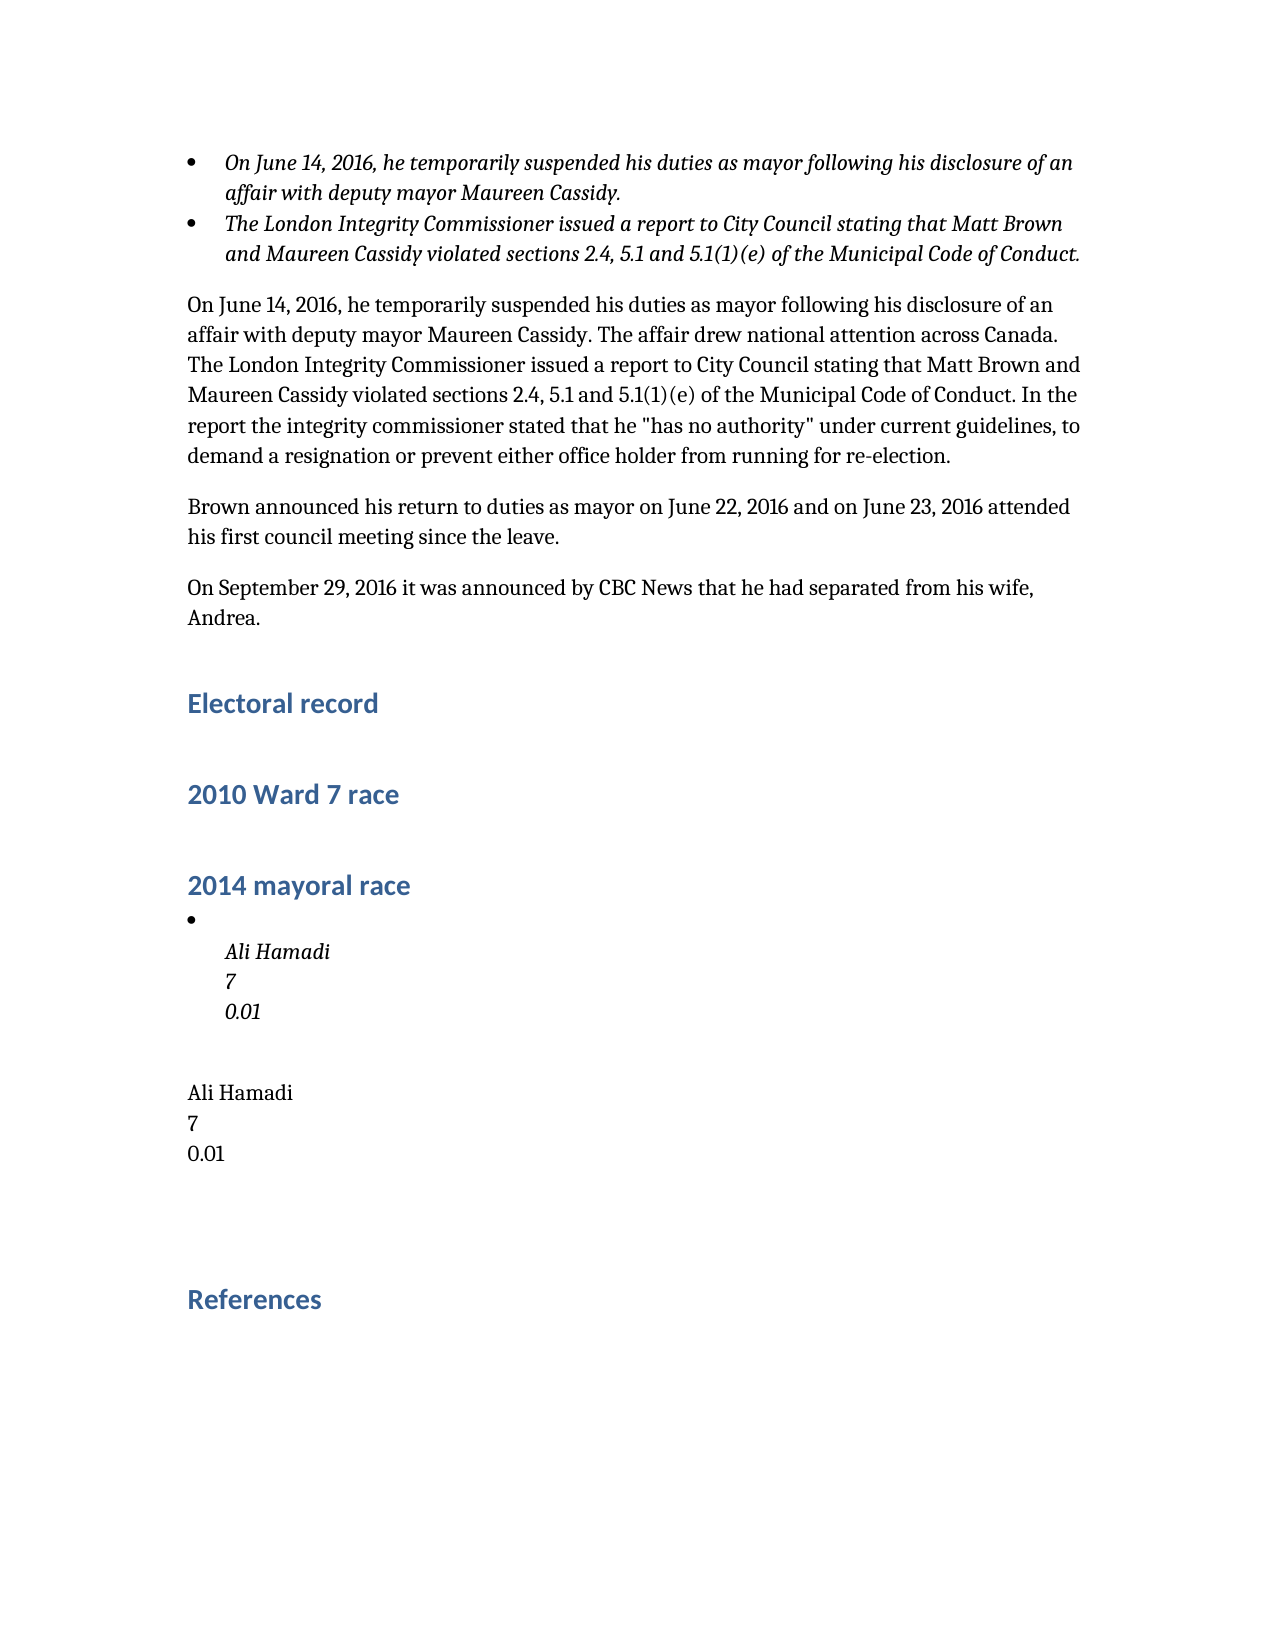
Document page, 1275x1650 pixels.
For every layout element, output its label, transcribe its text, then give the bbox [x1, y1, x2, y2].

subtitle 2010 Ward 7 race [187, 776, 1087, 812]
text On September 29, 2016 it was announced by CBC News that he had separated from his wife, Andrea. [187, 575, 1087, 632]
subtitle References [187, 1281, 1087, 1317]
subtitle Electoral record [187, 685, 1087, 721]
subtitle 2014 mayoral race [187, 867, 1087, 903]
list On June 14, 2016, he temporarily suspended his duties as mayor following his disclosure of an affair with deputy mayor Maureen Cassidy. [187, 150, 1087, 207]
list The London Integrity Commissioner issued a report to City Council stating that Matt Brown and Maureen Cassidy violated sections 2.4, 5.1 and 5.1(1)(e) of the Municipal Code of Conduct. [187, 210, 1087, 267]
text On June 14, 2016, he temporarily suspended his duties as mayor following his disclosure of an affair with deputy mayor Maureen Cassidy. The affair drew national attention across Canada. The London Integrity Commissioner issued a report to City Council stating that Matt Brown and Maureen Cassidy violated sections 2.4, 5.1 and 5.1(1)(e) of the Municipal Code of Conduct. In the report the integrity commissioner stated that he "has no authority" under current guidelines, to demand a resignation or prevent either office holder from running for re-election. [187, 292, 1087, 469]
list Ali Hamadi 7 0.01 [187, 908, 1087, 1025]
text Brown announced his return to duties as mayor on June 22, 2016 and on June 23, 2016 attended his first council meeting since the leave. [187, 494, 1087, 550]
text Ali Hamadi 7 0.01 [187, 1050, 1087, 1227]
